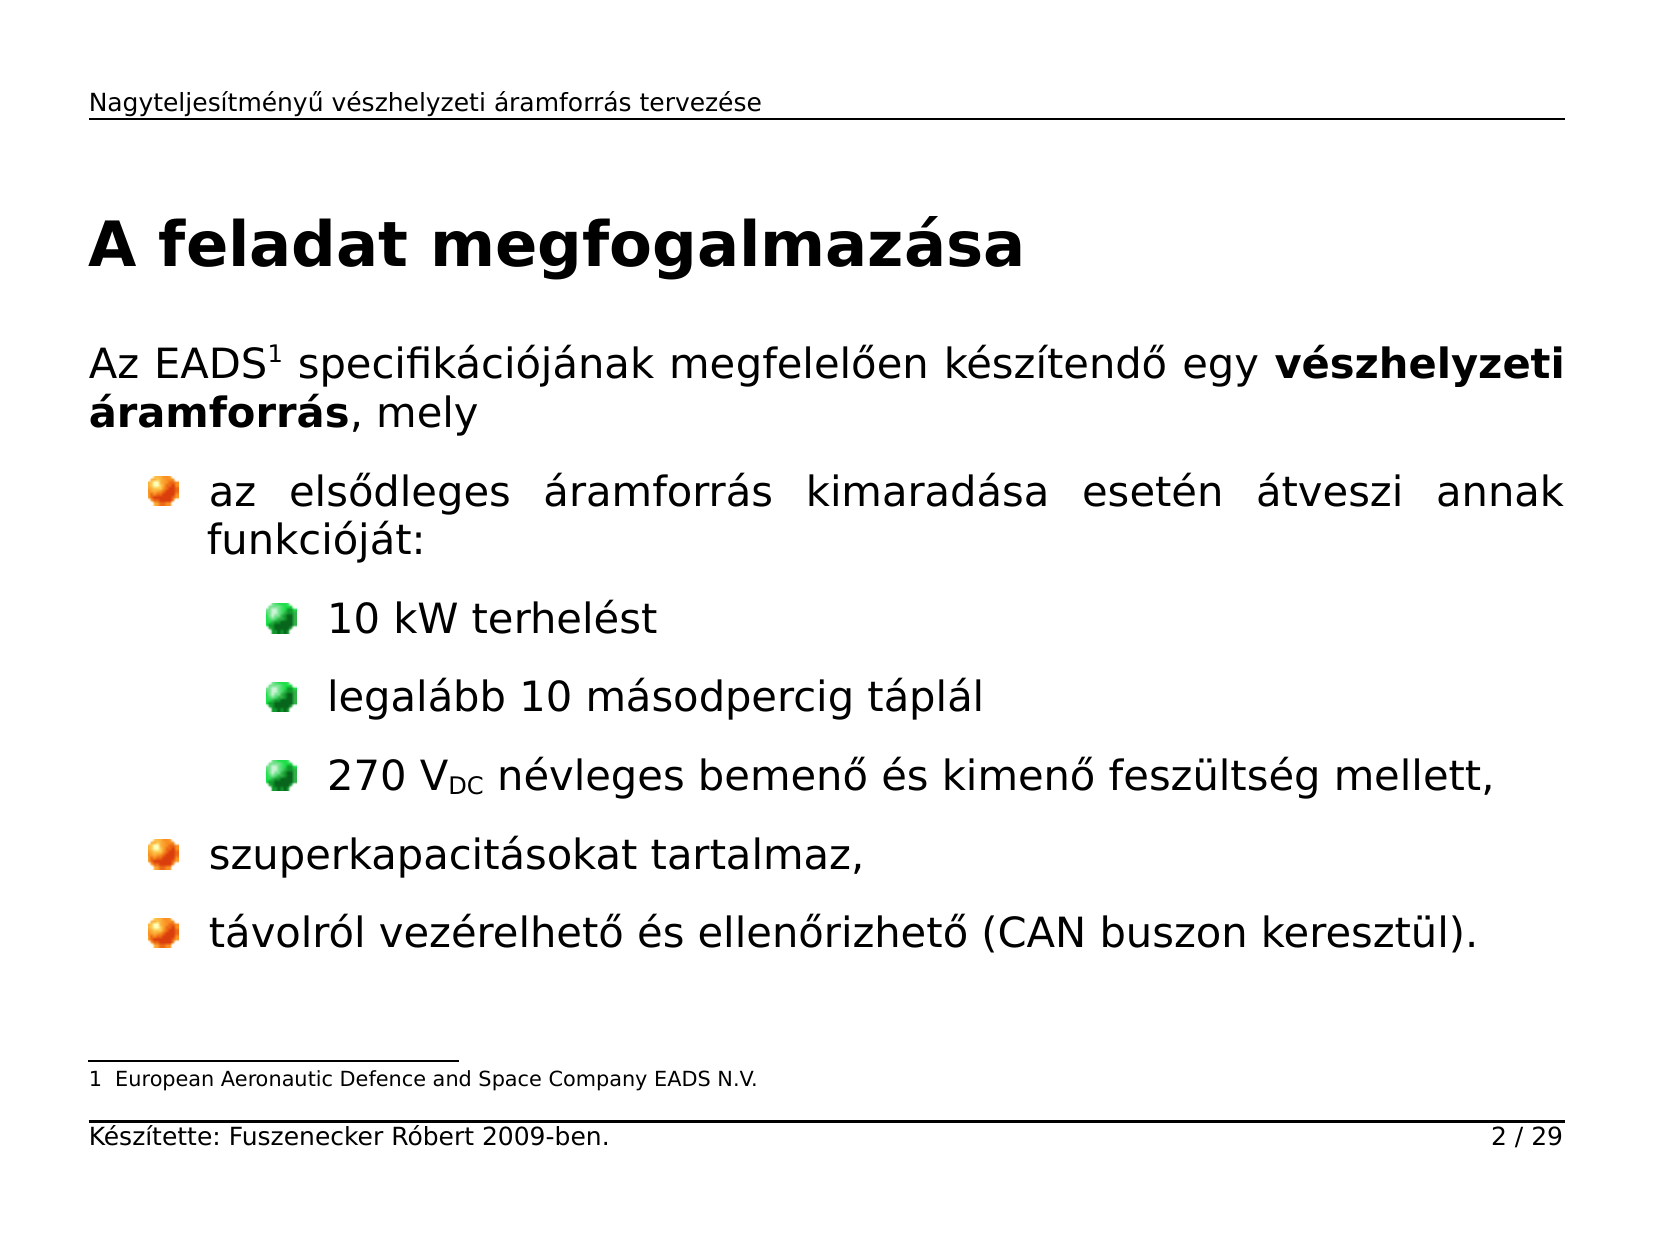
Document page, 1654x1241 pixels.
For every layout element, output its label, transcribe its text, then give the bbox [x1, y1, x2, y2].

list 270 VDC névleges bemenő és kimenő feszültség mellett, [266, 752, 1565, 800]
picture [148, 918, 179, 948]
picture [266, 682, 297, 712]
list az elsődleges áramforrás kimaradása esetén átveszi annak funkcióját: [148, 467, 1565, 564]
picture [148, 476, 179, 506]
list 10 kW terhelést [266, 594, 1565, 643]
picture [148, 839, 179, 870]
list legalább 10 másodpercig táplál [266, 673, 1565, 722]
text European Aeronautic Defence and Space Company EADS N.V. [88, 1067, 1565, 1091]
picture [266, 760, 297, 791]
list távolról vezérelhető és ellenőrizhető (CAN buszon keresztül). [148, 909, 1565, 958]
text Az EADS specifikációjának megfelelően készítendő egy vészhelyzeti áramforrás, mely [88, 340, 1565, 437]
list szuperkapacitásokat tartalmaz, [148, 831, 1565, 879]
subtitle A feladat megfogalmazása [88, 208, 1565, 281]
picture [266, 603, 297, 634]
